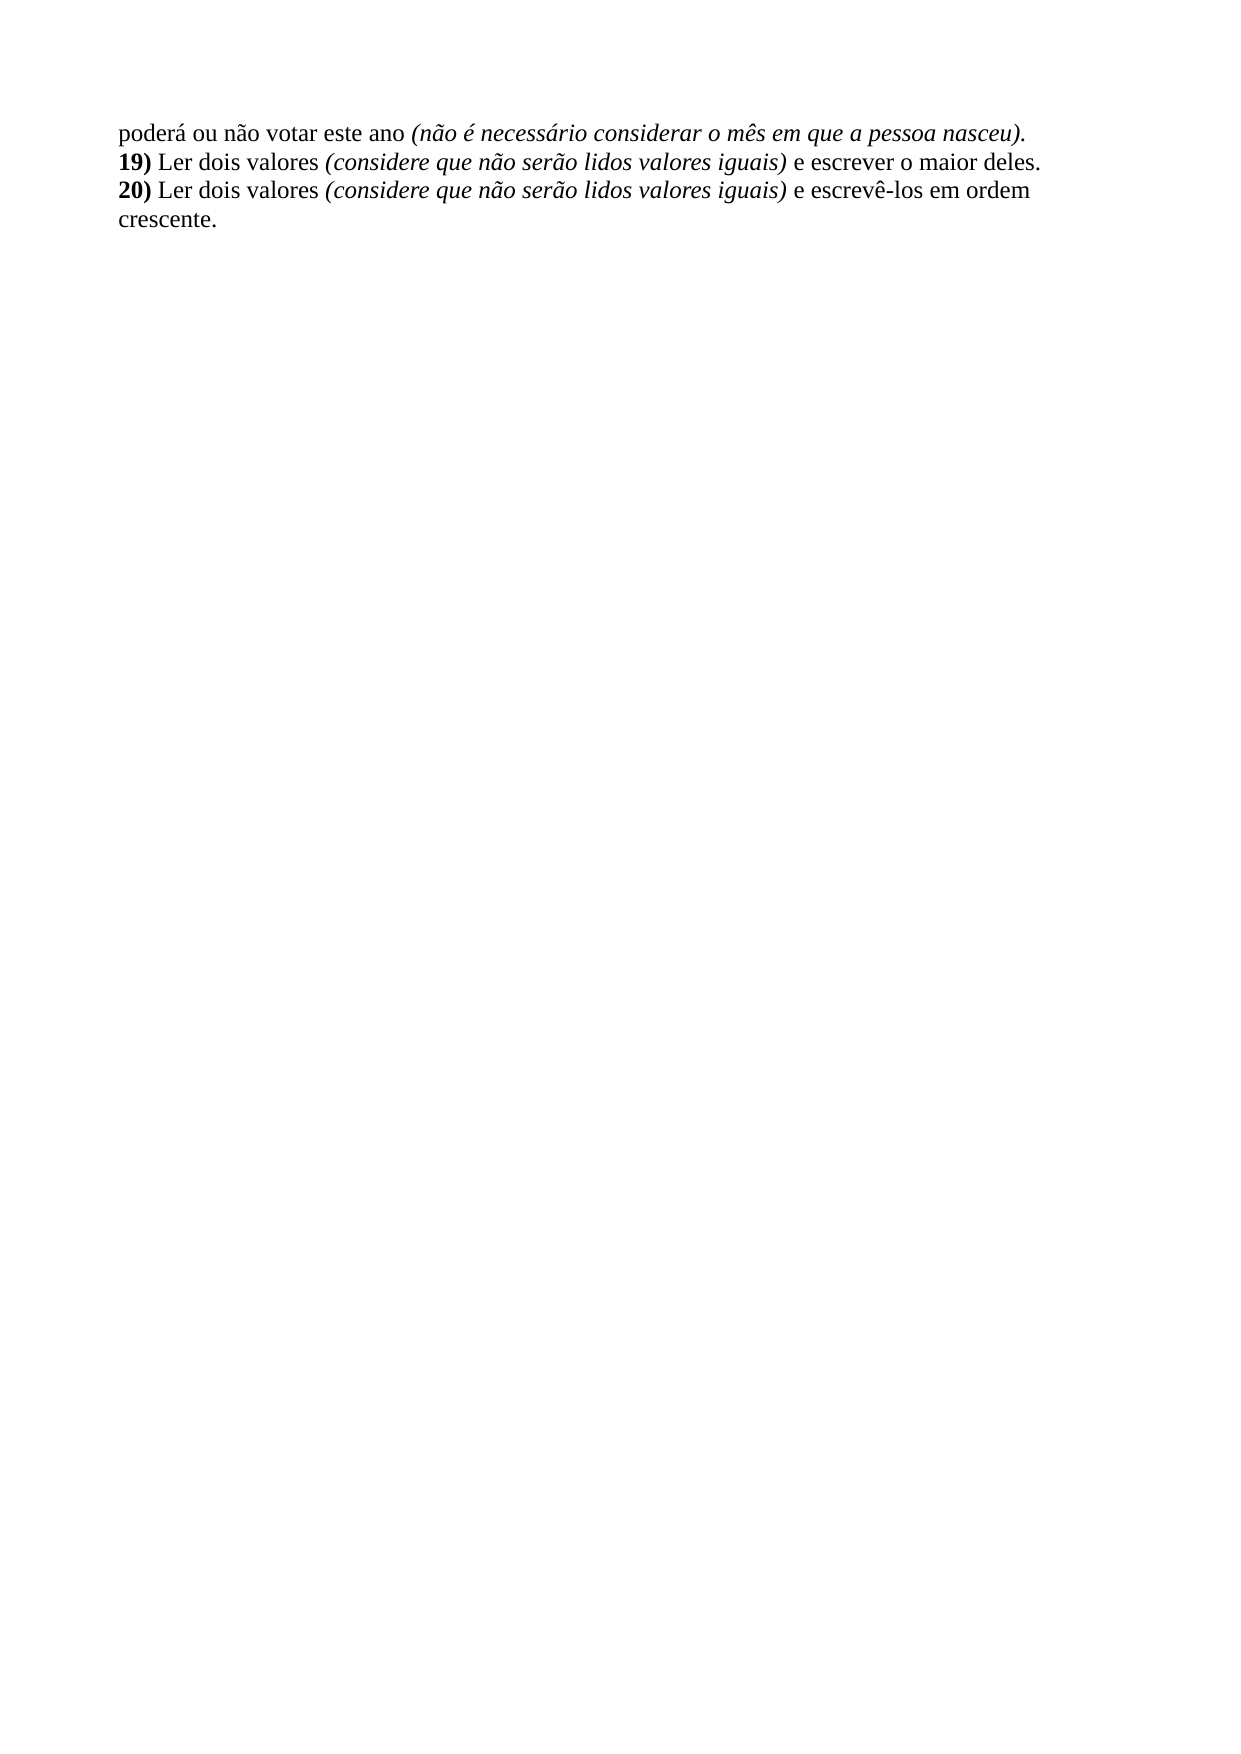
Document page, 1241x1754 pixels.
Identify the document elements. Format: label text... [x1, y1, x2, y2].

text 19) Ler dois valores (considere que não serão lidos valores iguais) e escrever o maior deles. [118, 147, 1122, 176]
text poderá ou não votar este ano (não é necessário considerar o mês em que a pessoa nasceu). [118, 118, 1122, 147]
text 20) Ler dois valores (considere que não serão lidos valores iguais) e escrevê-los em ordem crescente. [118, 176, 1122, 233]
